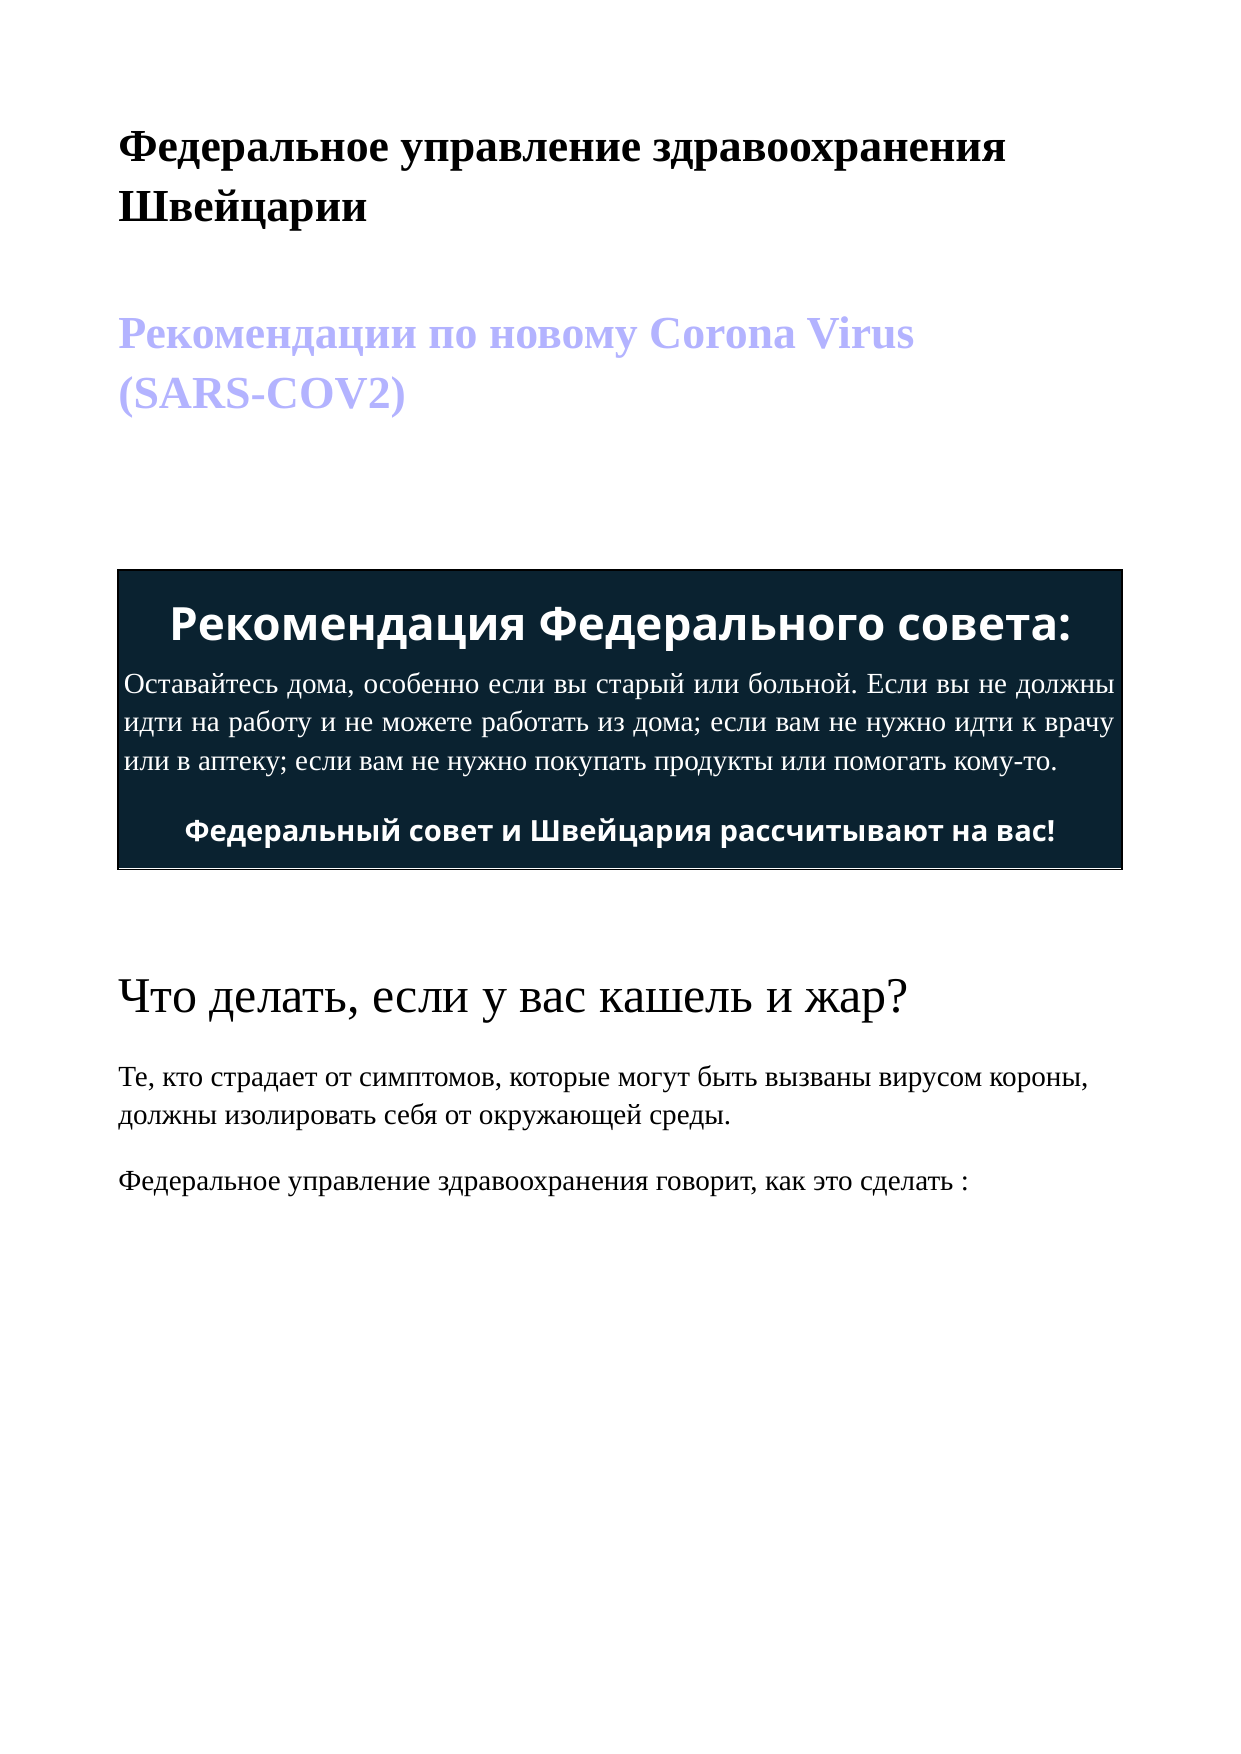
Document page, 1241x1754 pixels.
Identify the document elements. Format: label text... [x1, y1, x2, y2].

table_header Рекомендация Федерального совета: [119, 571, 1121, 666]
text Федеральное управление здравоохранения Швейцарии [118, 118, 1122, 231]
text (SARS-COV2) [118, 366, 1122, 418]
table_cell Оставайтесь дома, особенно если вы старый или больной. Если вы не должны идти на работу и не можете работать из дома; если вам не нужно идти к врачу или в аптеку; если вам не нужно покупать продукты или помогать кому-то. Федеральный совет и Швейцария рассчитывают на вас! [119, 666, 1121, 868]
text Рекомендации по новому Corona Virus [118, 305, 1122, 358]
text Те, кто страдает от симптомов, которые могут быть вызваны вирусом короны, должны изолировать себя от окружающей среды. [118, 1059, 1122, 1131]
text Федеральное управление здравоохранения говорит, как это сделать : [118, 1163, 1122, 1196]
text Что делать, если у вас кашель и жар? [118, 966, 1122, 1023]
